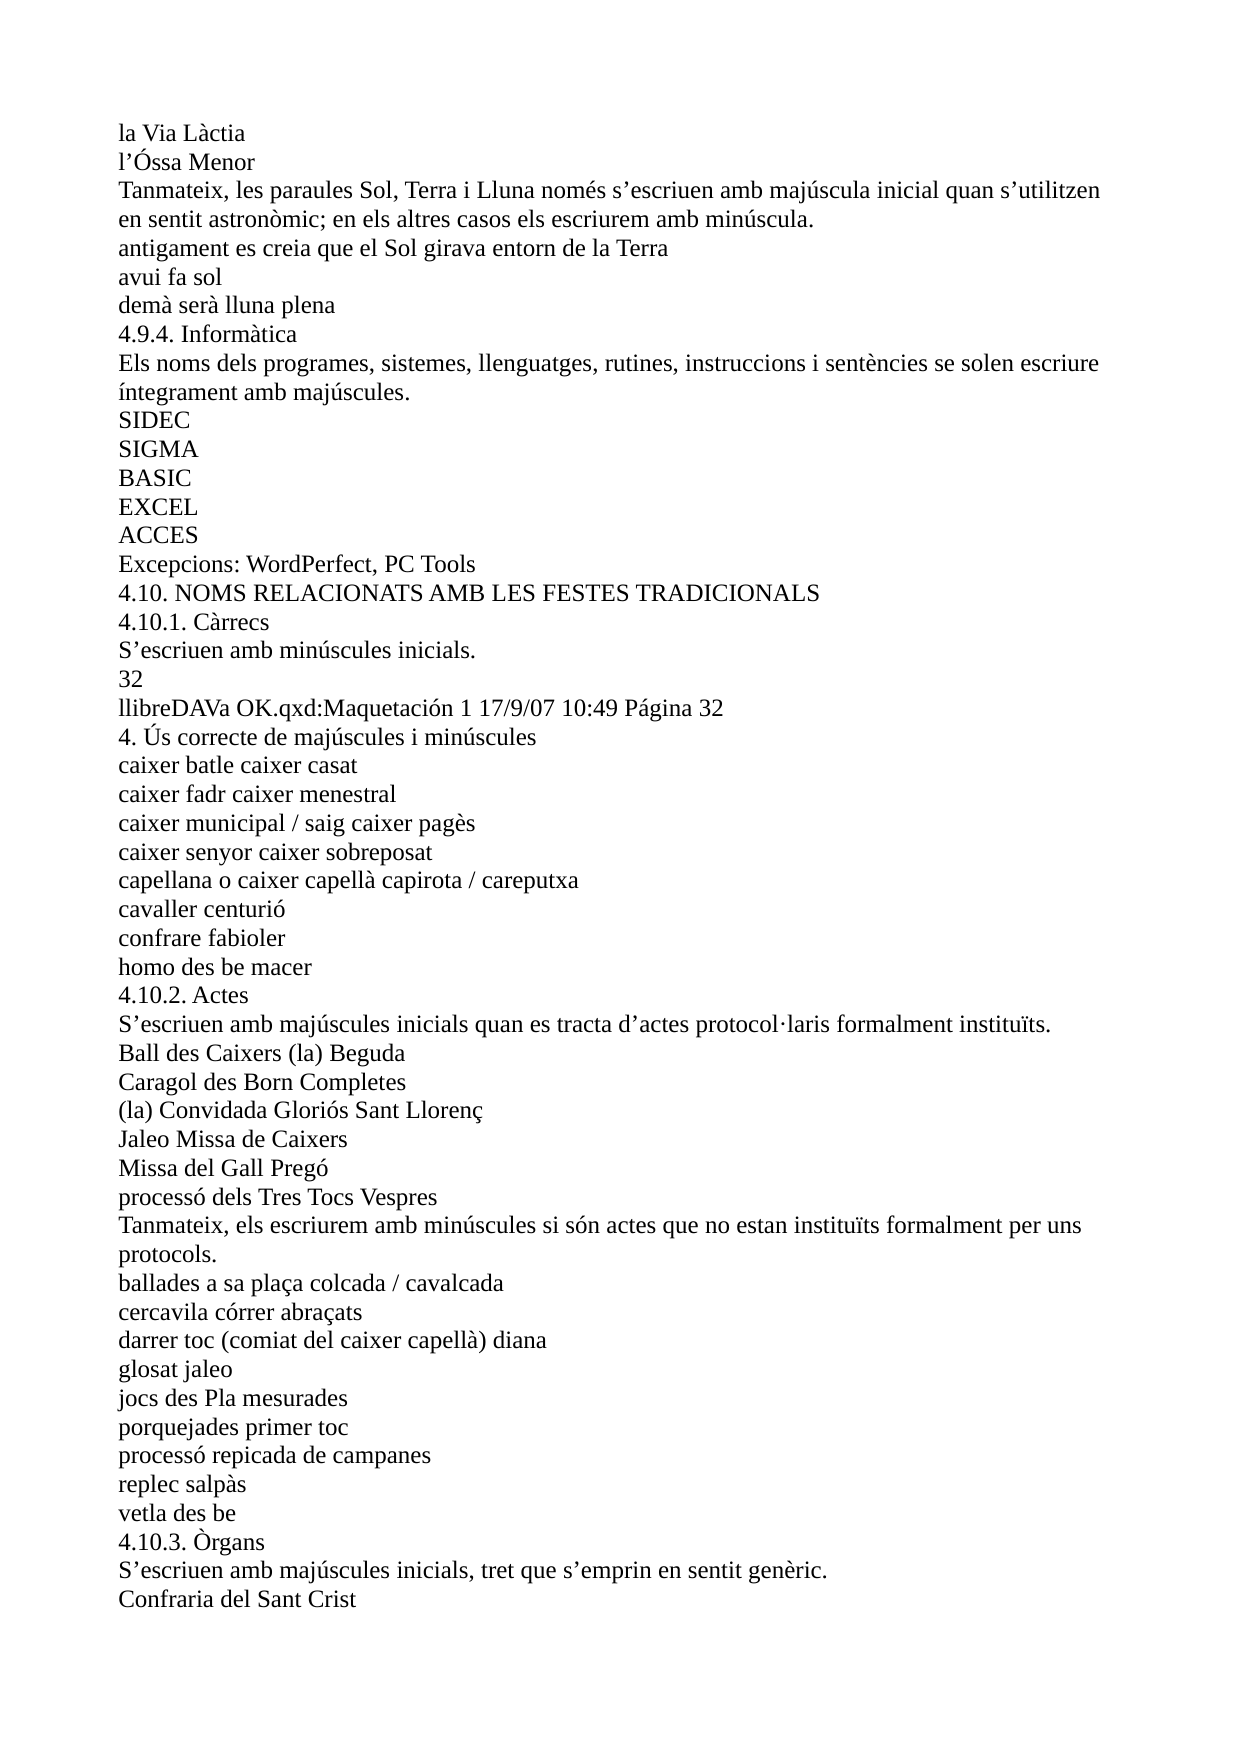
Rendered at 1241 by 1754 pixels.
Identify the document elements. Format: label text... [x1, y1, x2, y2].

text Jaleo Missa de Caixers [118, 1124, 1122, 1153]
text S’escriuen amb majúscules inicials, tret que s’emprin en sentit genèric. [118, 1556, 1122, 1584]
text 32 [118, 664, 1122, 693]
text íntegrament amb majúscules. [118, 377, 1122, 406]
text l’Óssa Menor [118, 147, 1122, 176]
text la Via Làctia [118, 118, 1122, 147]
text capellana o caixer capellà capirota / careputxa [118, 866, 1122, 894]
text 4. Ús correcte de majúscules i minúscules [118, 722, 1122, 751]
text Caragol des Born Completes [118, 1067, 1122, 1096]
text BASIC [118, 463, 1122, 492]
text glosat jaleo [118, 1354, 1122, 1383]
text S’escriuen amb majúscules inicials quan es tracta d’actes protocol·laris formalment instituïts. [118, 1009, 1122, 1038]
text 4.10.2. Actes [118, 981, 1122, 1009]
text Els noms dels programes, sistemes, llenguatges, rutines, instruccions i sentències se solen escriure [118, 348, 1122, 377]
text en sentit astronòmic; en els altres casos els escriurem amb minúscula. [118, 204, 1122, 233]
text caixer senyor caixer sobreposat [118, 837, 1122, 866]
text caixer municipal / saig caixer pagès [118, 808, 1122, 837]
text 4.10.1. Càrrecs [118, 607, 1122, 636]
text ballades a sa plaça colcada / cavalcada [118, 1268, 1122, 1297]
text Tanmateix, les paraules Sol, Terra i Lluna només s’escriuen amb majúscula inicial quan s’utilitzen [118, 176, 1122, 204]
text Missa del Gall Pregó [118, 1153, 1122, 1182]
text avui fa sol [118, 262, 1122, 291]
text darrer toc (comiat del caixer capellà) diana [118, 1326, 1122, 1354]
text processó repicada de campanes [118, 1441, 1122, 1469]
text demà serà lluna plena [118, 291, 1122, 319]
text Excepcions: WordPerfect, PC Tools [118, 549, 1122, 578]
text caixer batle caixer casat [118, 751, 1122, 779]
text 4.9.4. Informàtica [118, 319, 1122, 348]
text cavaller centurió [118, 894, 1122, 923]
text replec salpàs [118, 1469, 1122, 1498]
text SIGMA [118, 434, 1122, 463]
text SIDEC [118, 406, 1122, 434]
text confrare fabioler [118, 923, 1122, 952]
text antigament es creia que el Sol girava entorn de la Terra [118, 233, 1122, 262]
text Tanmateix, els escriurem amb minúscules si són actes que no estan instituïts formalment per uns protocols. [118, 1211, 1122, 1268]
text vetla des be [118, 1498, 1122, 1527]
text S’escriuen amb minúscules inicials. [118, 636, 1122, 664]
text Confraria del Sant Crist [118, 1584, 1122, 1613]
text ACCES [118, 521, 1122, 549]
text porquejades primer toc [118, 1412, 1122, 1441]
text 4.10.3. Òrgans [118, 1527, 1122, 1556]
text caixer fadr caixer menestral [118, 779, 1122, 808]
text homo des be macer [118, 952, 1122, 981]
text cercavila córrer abraçats [118, 1297, 1122, 1326]
text Ball des Caixers (la) Beguda [118, 1038, 1122, 1067]
text 4.10. NOMS RELACIONATS AMB LES FESTES TRADICIONALS [118, 578, 1122, 607]
text processó dels Tres Tocs Vespres [118, 1182, 1122, 1211]
text jocs des Pla mesurades [118, 1383, 1122, 1412]
text (la) Convidada Gloriós Sant Llorenç [118, 1096, 1122, 1124]
text EXCEL [118, 492, 1122, 521]
text llibreDAVa OK.qxd:Maquetación 1 17/9/07 10:49 Página 32 [118, 693, 1122, 722]
